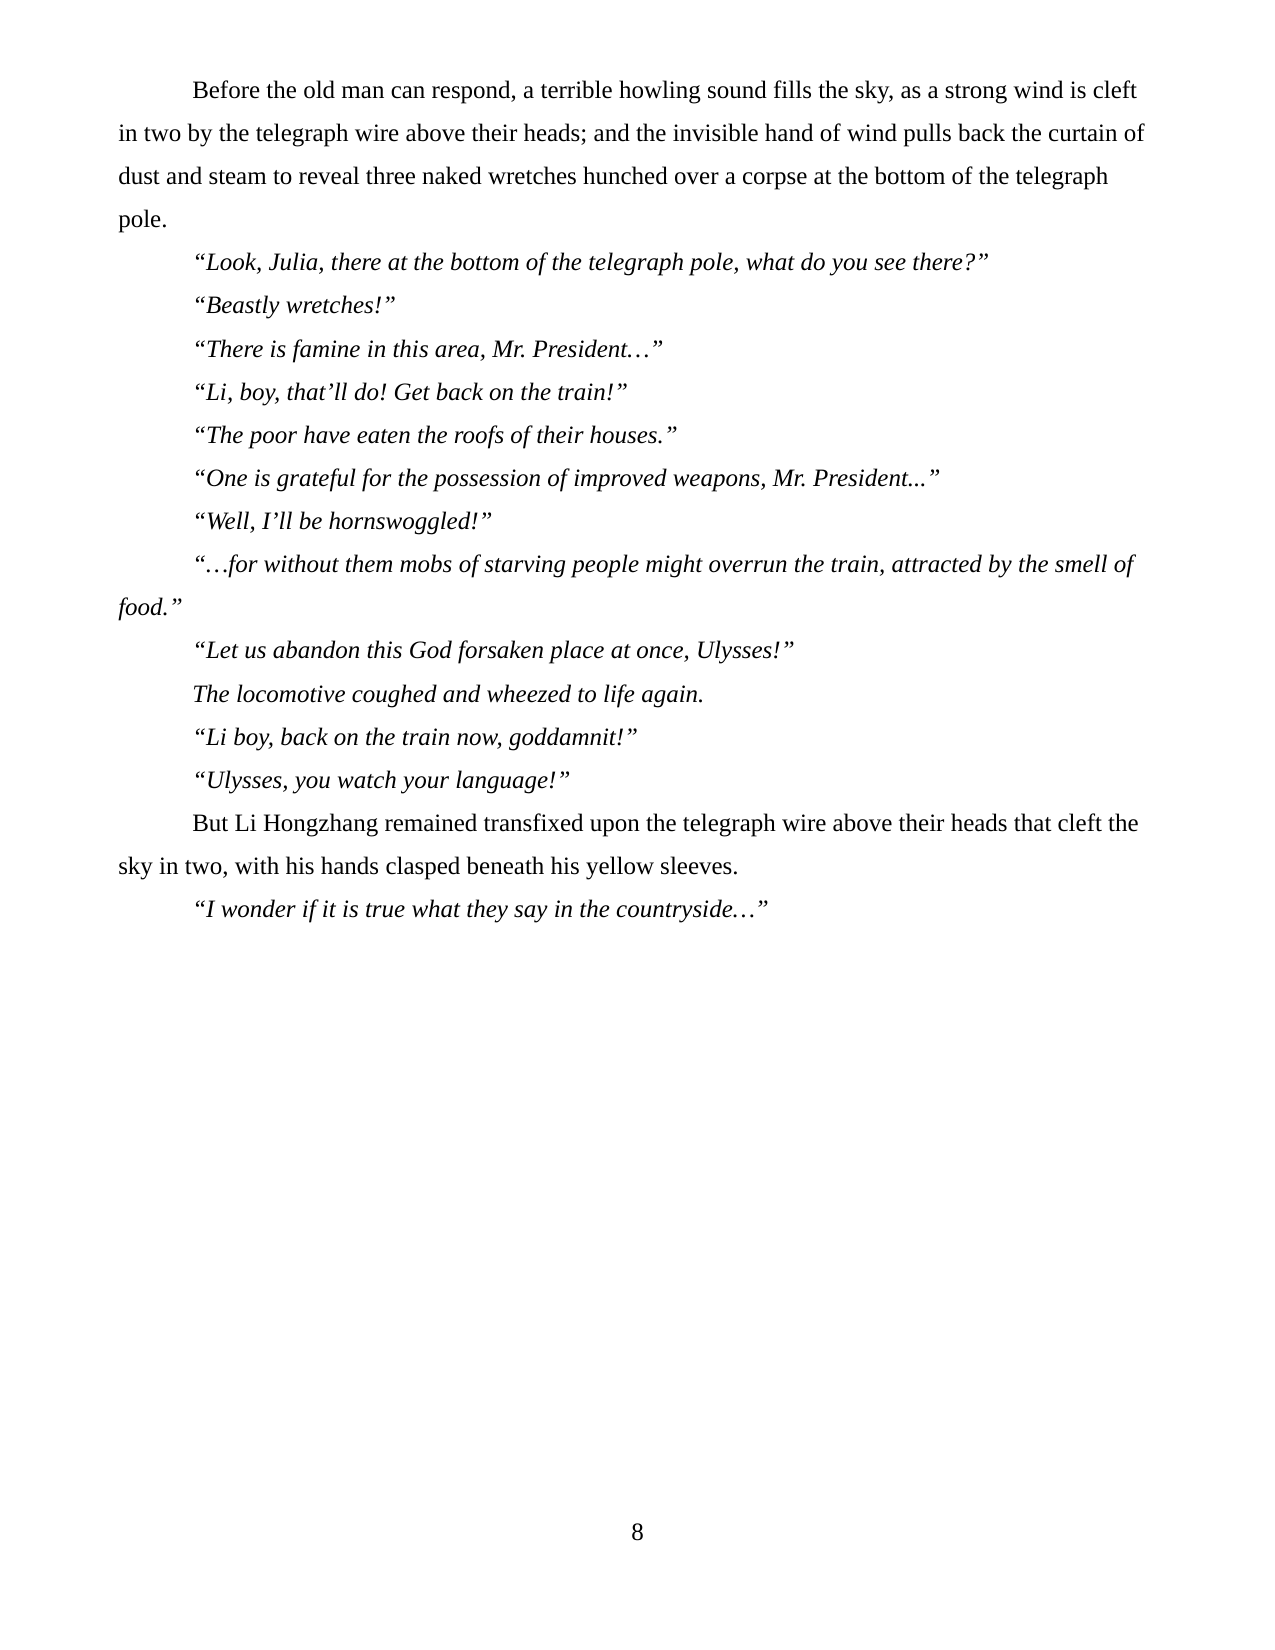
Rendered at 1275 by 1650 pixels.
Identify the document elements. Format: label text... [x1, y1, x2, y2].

text “I wonder if it is true what they say in the countryside…” [118, 894, 1157, 923]
text The locomotive coughed and wheezed to life again. [118, 679, 1157, 707]
text “Well, I’ll be hornswoggled!” [118, 506, 1157, 535]
text “Li, boy, that’ll do! Get back on the train!” [118, 377, 1157, 406]
text “The poor have eaten the roofs of their houses.” [118, 420, 1157, 449]
text “Li boy, back on the train now, goddamnit!” [118, 722, 1157, 751]
text Before the old man can respond, a terrible howling sound fills the sky, as a strong wind is cleft in two by the telegraph wire above their heads; and the invisible hand of wind pulls back the curtain of dust and steam to reveal three naked wretches hunched over a corpse at the bottom of the telegraph pole. [118, 75, 1157, 233]
text “Ulysses, you watch your language!” [118, 765, 1157, 794]
text “Look, Julia, there at the bottom of the telegraph pole, what do you see there?” [118, 247, 1157, 276]
text “Beastly wretches!” [118, 291, 1157, 319]
text But Li Hongzhang remained transfixed upon the telegraph wire above their heads that cleft the sky in two, with his hands clasped beneath his yellow sleeves. [118, 808, 1157, 880]
text “There is famine in this area, Mr. President…” [118, 334, 1157, 362]
text “Let us abandon this God forsaken place at once, Ulysses!” [118, 636, 1157, 664]
text “…for without them mobs of starving people might overrun the train, attracted by the smell of food.” [118, 549, 1157, 621]
text “One is grateful for the possession of improved weapons, Mr. President...” [118, 463, 1157, 492]
